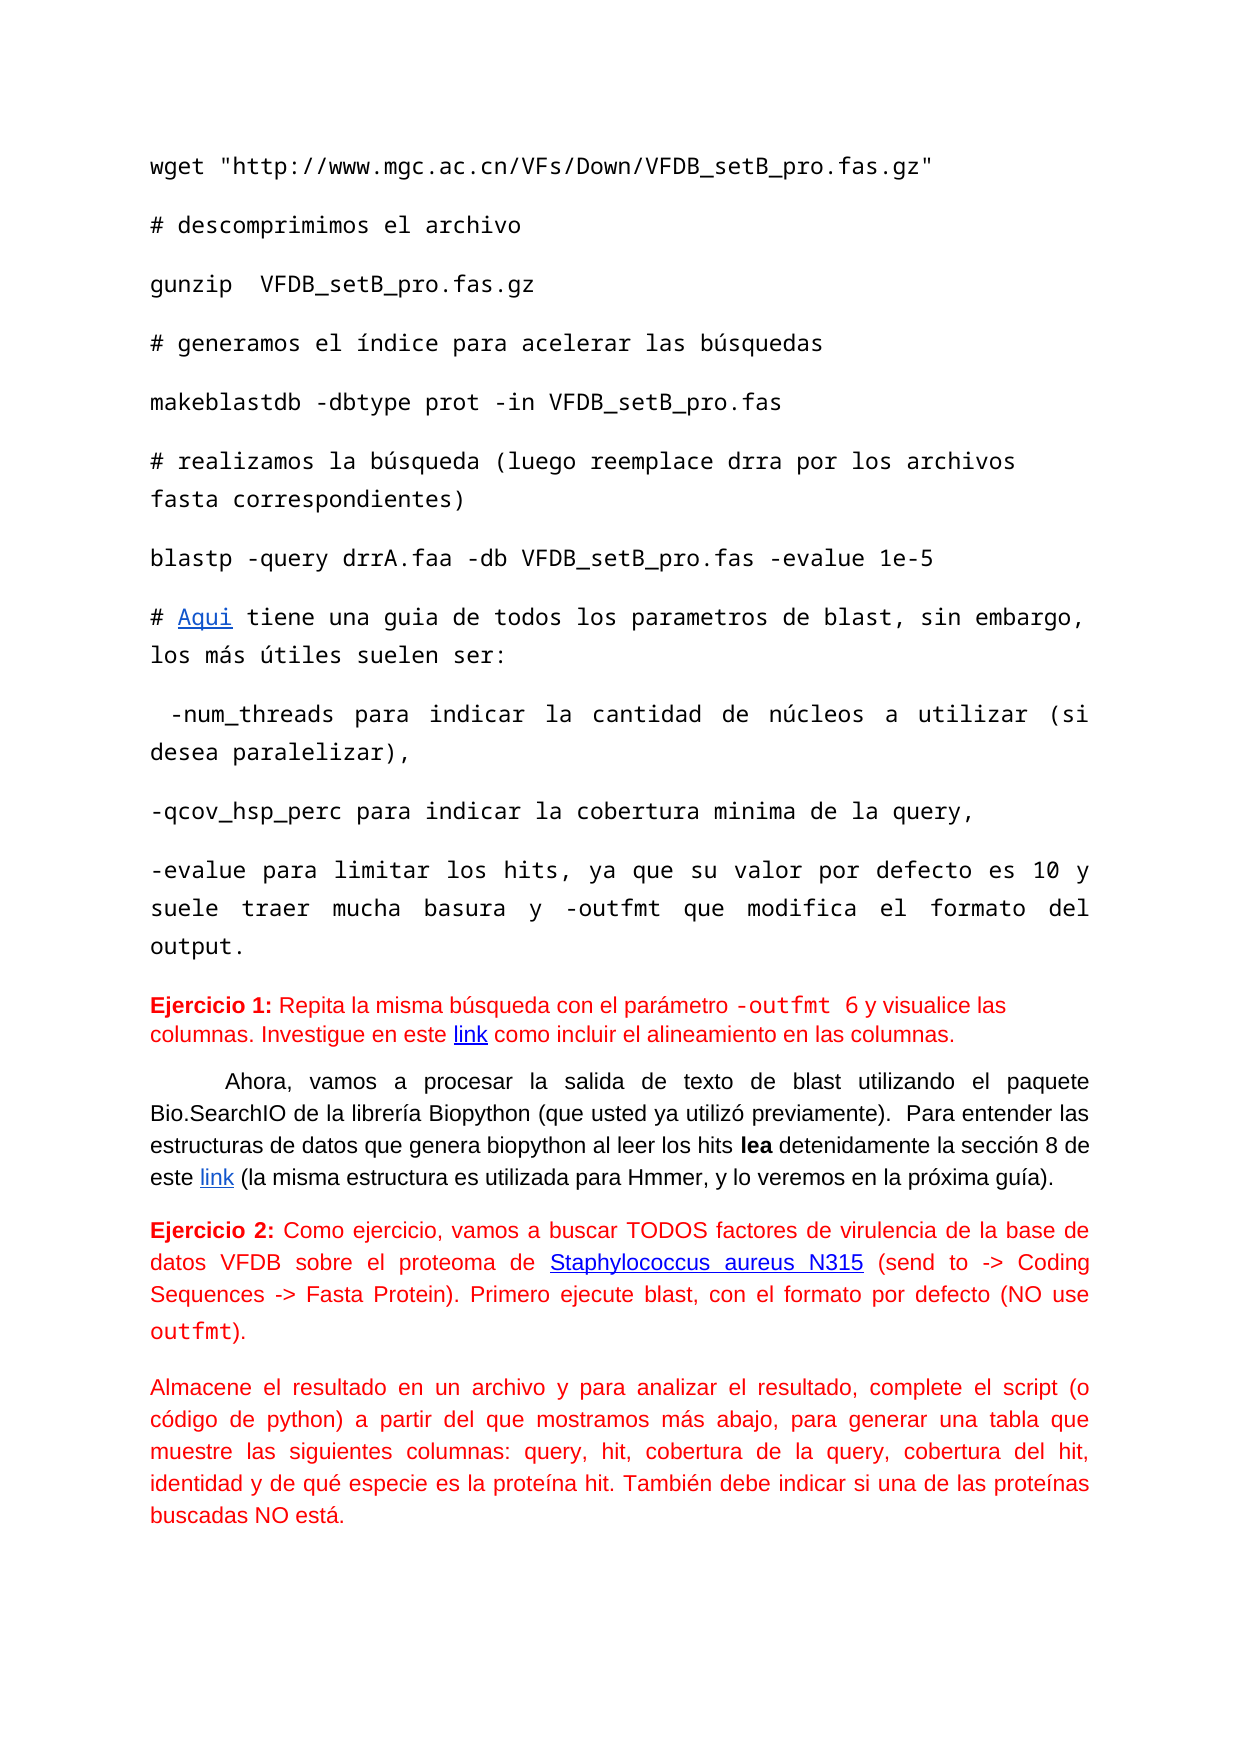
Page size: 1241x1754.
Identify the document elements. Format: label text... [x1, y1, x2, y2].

text -num_threads para indicar la cantidad de núcleos a utilizar (si desea paralelizar), [150, 698, 1090, 767]
text # descomprimimos el archivo [150, 209, 1090, 240]
text gunzip VFDB_setB_pro.fas.gz [150, 268, 1090, 299]
text Ejercicio 1: Repita la misma búsqueda con el parámetro -outfmt 6 y visualice las columnas. Investigue en este link como incluir el alineamiento en las columnas. [150, 989, 1090, 1047]
text Almacene el resultado en un archivo y para analizar el resultado, complete el script (o código de python) a partir del que mostramos más abajo, para generar una tabla que muestre las siguientes columnas: query, hit, cobertura de la query, cobertura del hit, identidad y de qué especie es la proteína hit. También debe indicar si una de las proteínas buscadas NO está. [150, 1373, 1090, 1528]
text # Aqui tiene una guia de todos los parametros de blast, sin embargo, los más útiles suelen ser: [150, 601, 1090, 670]
text Ejercicio 2: Como ejercicio, vamos a buscar TODOS factores de virulencia de la base de datos VFDB sobre el proteoma de Staphylococcus aureus N315 (send to -> Coding Sequences -> Fasta Protein). Primero ejecute blast, con el formato por defecto (NO use outfmt). [150, 1217, 1090, 1346]
text blastp -query drrA.faa -db VFDB_setB_pro.fas -evalue 1e-5 [150, 542, 1090, 573]
text # realizamos la búsqueda (luego reemplace drra por los archivos fasta correspondientes) [150, 445, 1090, 514]
text # generamos el índice para acelerar las búsquedas [150, 327, 1090, 358]
text wget "http://www.mgc.ac.cn/VFs/Down/VFDB_setB_pro.fas.gz" [150, 150, 1090, 181]
text Ahora, vamos a procesar la salida de texto de blast utilizando el paquete Bio.SearchIO de la librería Biopython (que usted ya utilizó previamente). Para entender las estructuras de datos que genera biopython al leer los hits lea detenidamente la sección 8 de este link (la misma estructura es utilizada para Hmmer, y lo veremos en la próxima guía). [150, 1068, 1090, 1191]
text -evalue para limitar los hits, ya que su valor por defecto es 10 y suele traer mucha basura y -outfmt que modifica el formato del output. [150, 854, 1090, 961]
text makeblastdb -dbtype prot -in VFDB_setB_pro.fas [150, 386, 1090, 417]
text -qcov_hsp_perc para indicar la cobertura minima de la query, [150, 795, 1090, 826]
